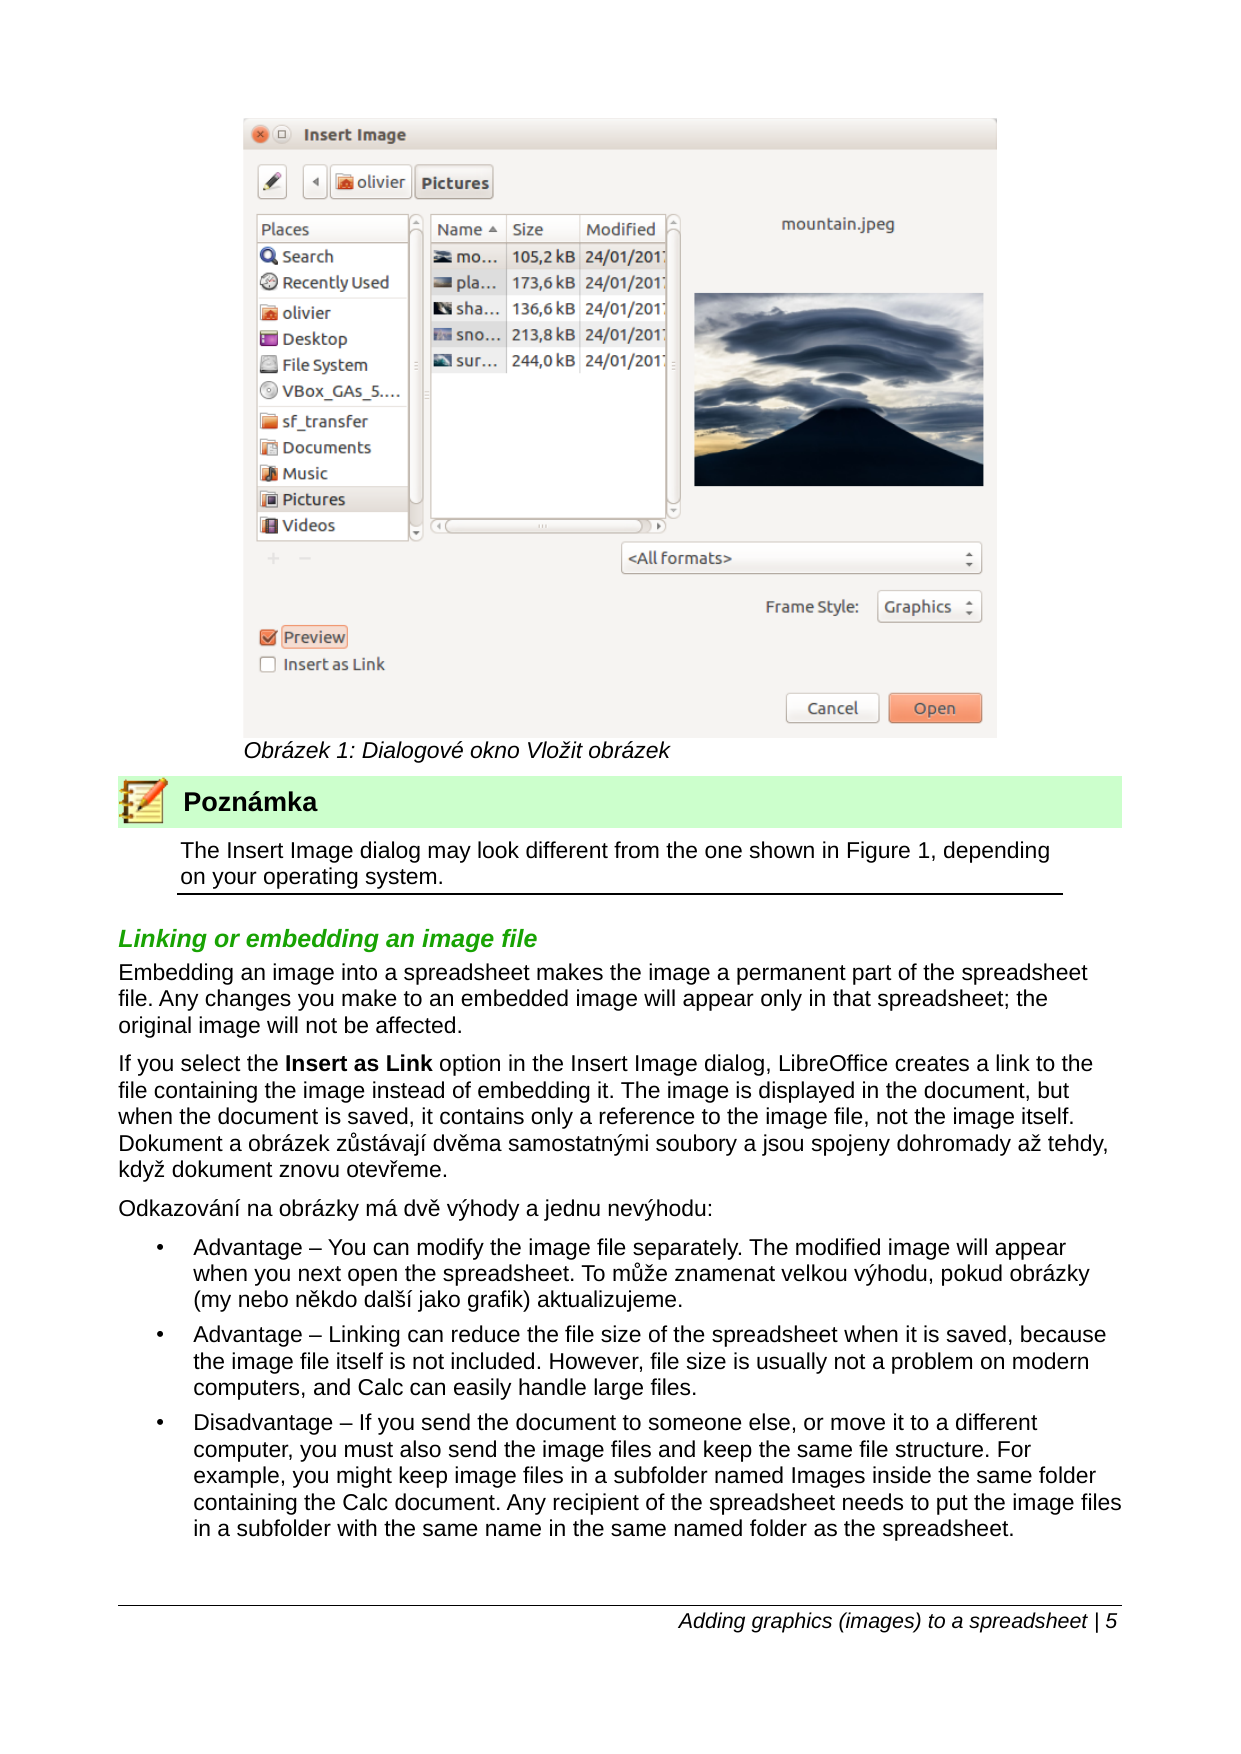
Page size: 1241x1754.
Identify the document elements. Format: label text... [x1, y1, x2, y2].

subtitle Linking or embedding an image file [118, 924, 1122, 953]
subtitle Poznámka [118, 776, 1122, 828]
text Embedding an image into a spreadsheet makes the image a permanent part of the spreadsheet file. Any changes you make to an embedded image will appear only in that spreadsheet; the original image will not be affected. [118, 959, 1122, 1038]
picture [243, 118, 997, 738]
list Advantage – Linking can reduce the file size of the spreadsheet when it is saved, because the image file itself is not included. However, file size is usually not a problem on modern computers, and Calc can easily handle large files. [156, 1321, 1122, 1401]
list Odkazování na obrázky má dvě výhody a jednu nevýhodu: [118, 1195, 1122, 1221]
text If you select the Insert as Link option in the Insert Image dialog, LibreOffice creates a link to the file containing the image instead of embedding it. The image is displayed in the document, but when the document is saved, it contains only a reference to the image file, not the image itself. Dokument a obrázek zůstávají dvěma samostatnými soubory a jsou spojeny dohromady až tehdy, když dokument znovu otevřeme. [118, 1050, 1122, 1182]
list Disadvantage – If you send the document to someone else, or move it to a different computer, you must also send the image files and keep the same file structure. For example, you might keep image files in a subfolder named Images inside the same folder containing the Calc document. Any recipient of the spreadsheet needs to put the image files in a subfolder with the same name in the same named folder as the spreadsheet. [156, 1409, 1122, 1541]
list Advantage – You can modify the image file separately. The modified image will appear when you next open the spreadsheet. To může znamenat velkou výhodu, pokud obrázky (my nebo někdo další jako grafik) aktualizujeme. [156, 1233, 1122, 1313]
picture [119, 776, 170, 827]
text The Insert Image dialog may look different from the one shown in Figure 1, depending on your operating system. [177, 834, 1063, 893]
text Obrázek 1: Dialogové okno Vložit obrázek [243, 738, 997, 764]
